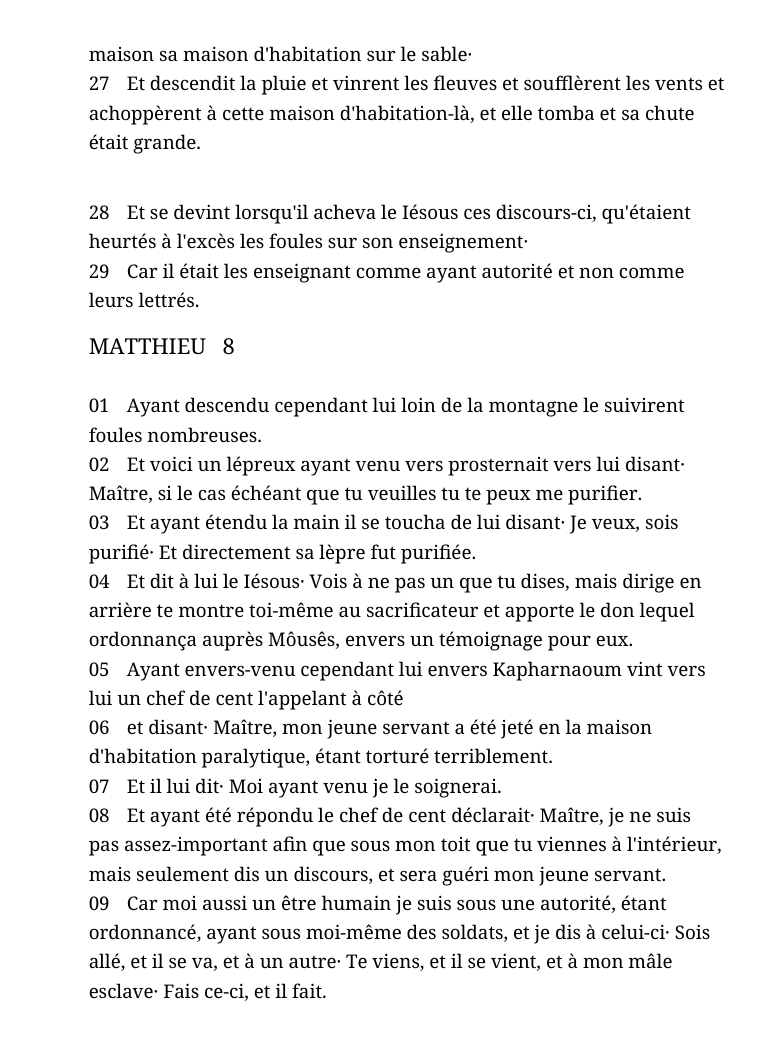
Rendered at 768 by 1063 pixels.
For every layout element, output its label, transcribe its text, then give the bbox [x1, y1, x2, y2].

text maison sa maison d'habitation sur le sable· 27 Et descendit la pluie et vinrent les fleuves et soufflèrent les vents et achoppèrent à cette maison d'habitation-là, et elle tomba et sa chute était grande. [88, 41, 726, 182]
text 28 Et se devint lorsqu'il acheva le Iésous ces discours-ci, qu'étaient heurtés à l'excès les foules sur son enseignement· 29 Car il était les enseignant comme ayant autorité et non comme leurs lettrés. [88, 199, 726, 313]
text 01 Ayant descendu cependant lui loin de la montagne le suivirent foules nombreuses. 02 Et voici un lépreux ayant venu vers prosternait vers lui disant· Maître, si le cas échéant que tu veuilles tu te peux me purifier. 03 Et ayant étendu la main il se toucha de lui disant· Je veux, sois purifié· Et directement sa lèpre fut purifiée. 04 Et dit à lui le Iésous· Vois à ne pas un que tu dises, mais dirige en arrière te montre toi-même au sacrificateur et apporte le don lequel ordonnança auprès Môusês, envers un témoignage pour eux. 05 Ayant envers-venu cependant lui envers Kapharnaoum vint vers lui un chef de cent l'appelant à côté 06 et disant· Maître, mon jeune servant a été jeté en la maison d'habitation paralytique, étant torturé terriblement. 07 Et il lui dit· Moi ayant venu je le soignerai. 08 Et ayant été répondu le chef de cent déclarait· Maître, je ne suis pas assez-important afin que sous mon toit que tu viennes à l'intérieur, mais seulement dis un discours, et sera guéri mon jeune servant. 09 Car moi aussi un être humain je suis sous une autorité, étant ordonnancé, ayant sous moi-même des soldats, et je dis à celui-ci· Sois allé, et il se va, et à un autre· Te viens, et il se vient, et à mon mâle esclave· Fais ce-ci, et il fait. [88, 365, 726, 1003]
text MATTHIEU 8 [88, 331, 726, 361]
